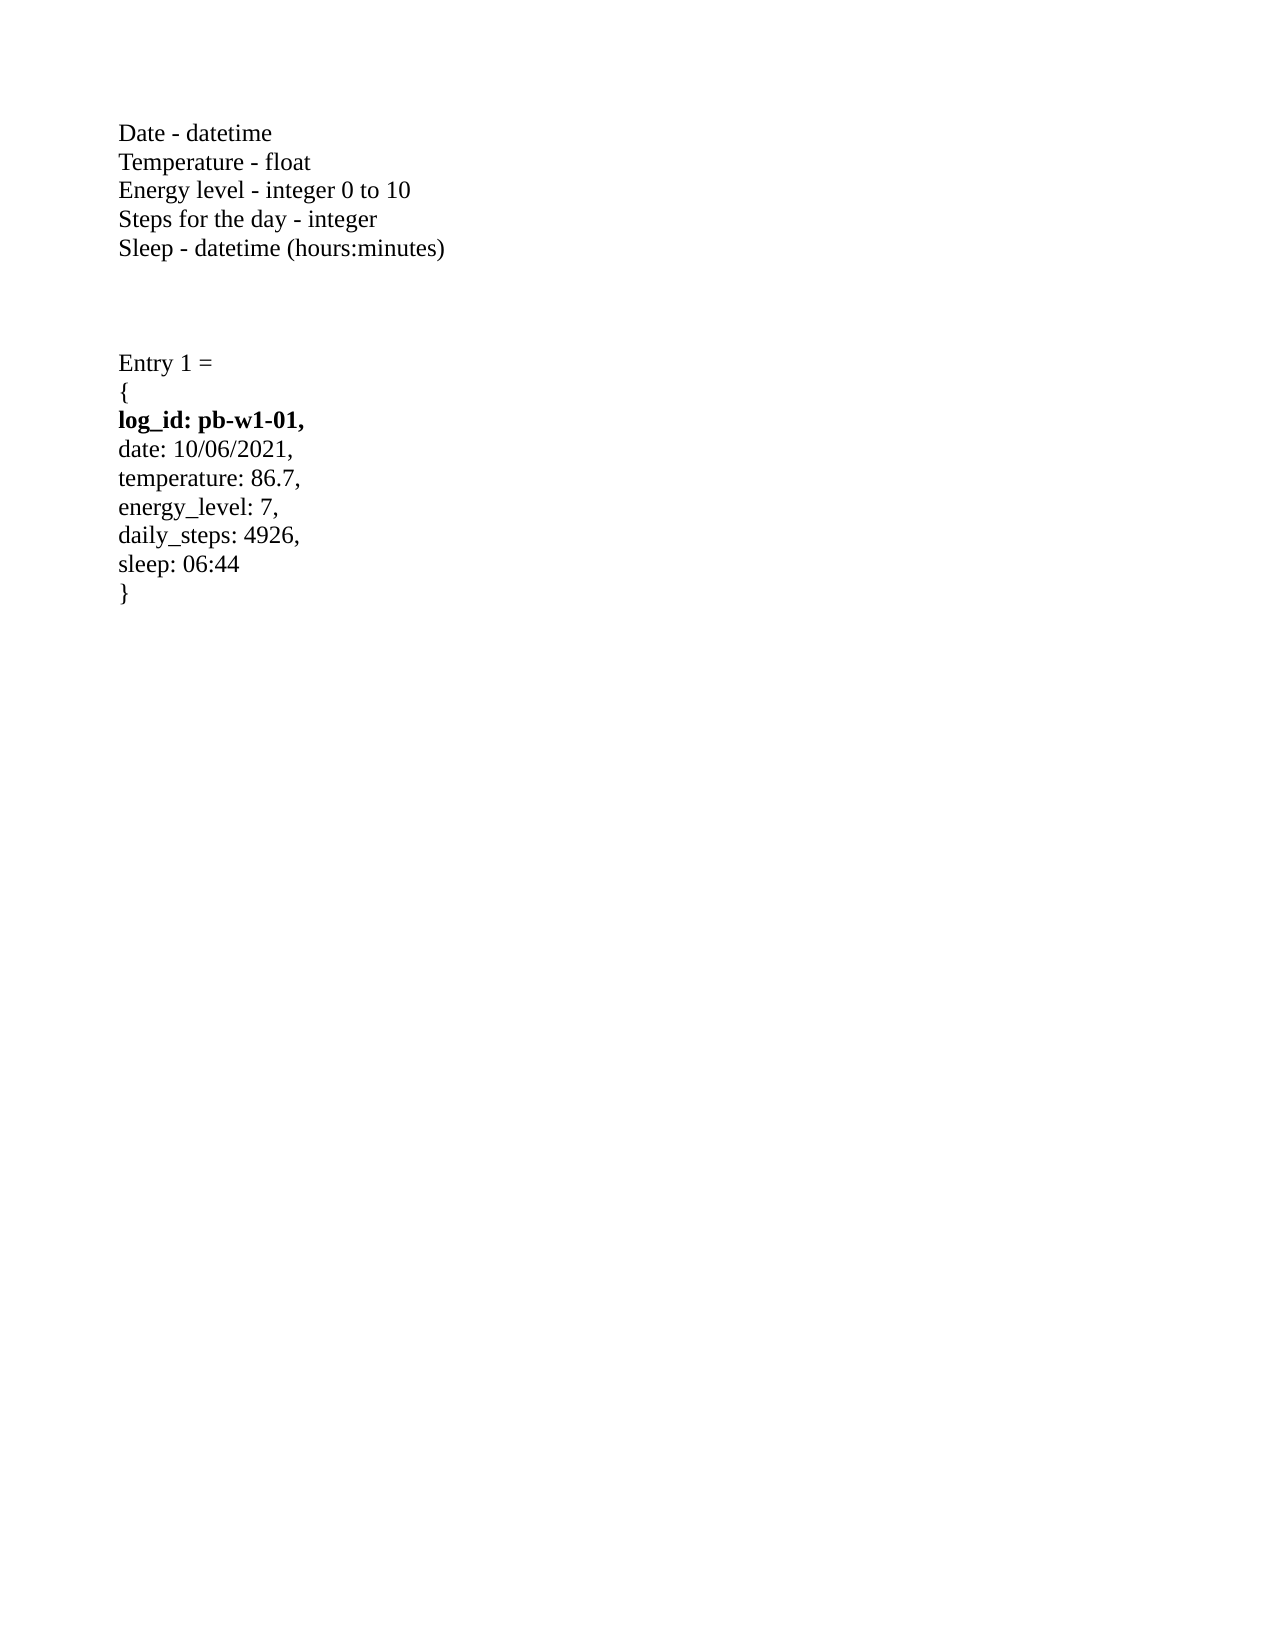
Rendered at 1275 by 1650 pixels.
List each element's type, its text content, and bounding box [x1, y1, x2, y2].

text Steps for the day - integer [118, 204, 1157, 233]
text { [118, 377, 1157, 406]
text Energy level - integer 0 to 10 [118, 176, 1157, 204]
text temperature: 86.7, [118, 463, 1157, 492]
text Sleep - datetime (hours:minutes) [118, 233, 1157, 262]
text date: 10/06/2021, [118, 434, 1157, 463]
text Temperature - float [118, 147, 1157, 176]
text } [118, 578, 1157, 607]
text sleep: 06:44 [118, 549, 1157, 578]
text log_id: pb-w1-01, [118, 406, 1157, 434]
text Date - datetime [118, 118, 1157, 147]
text Entry 1 = [118, 348, 1157, 377]
text energy_level: 7, [118, 492, 1157, 521]
text daily_steps: 4926, [118, 521, 1157, 549]
